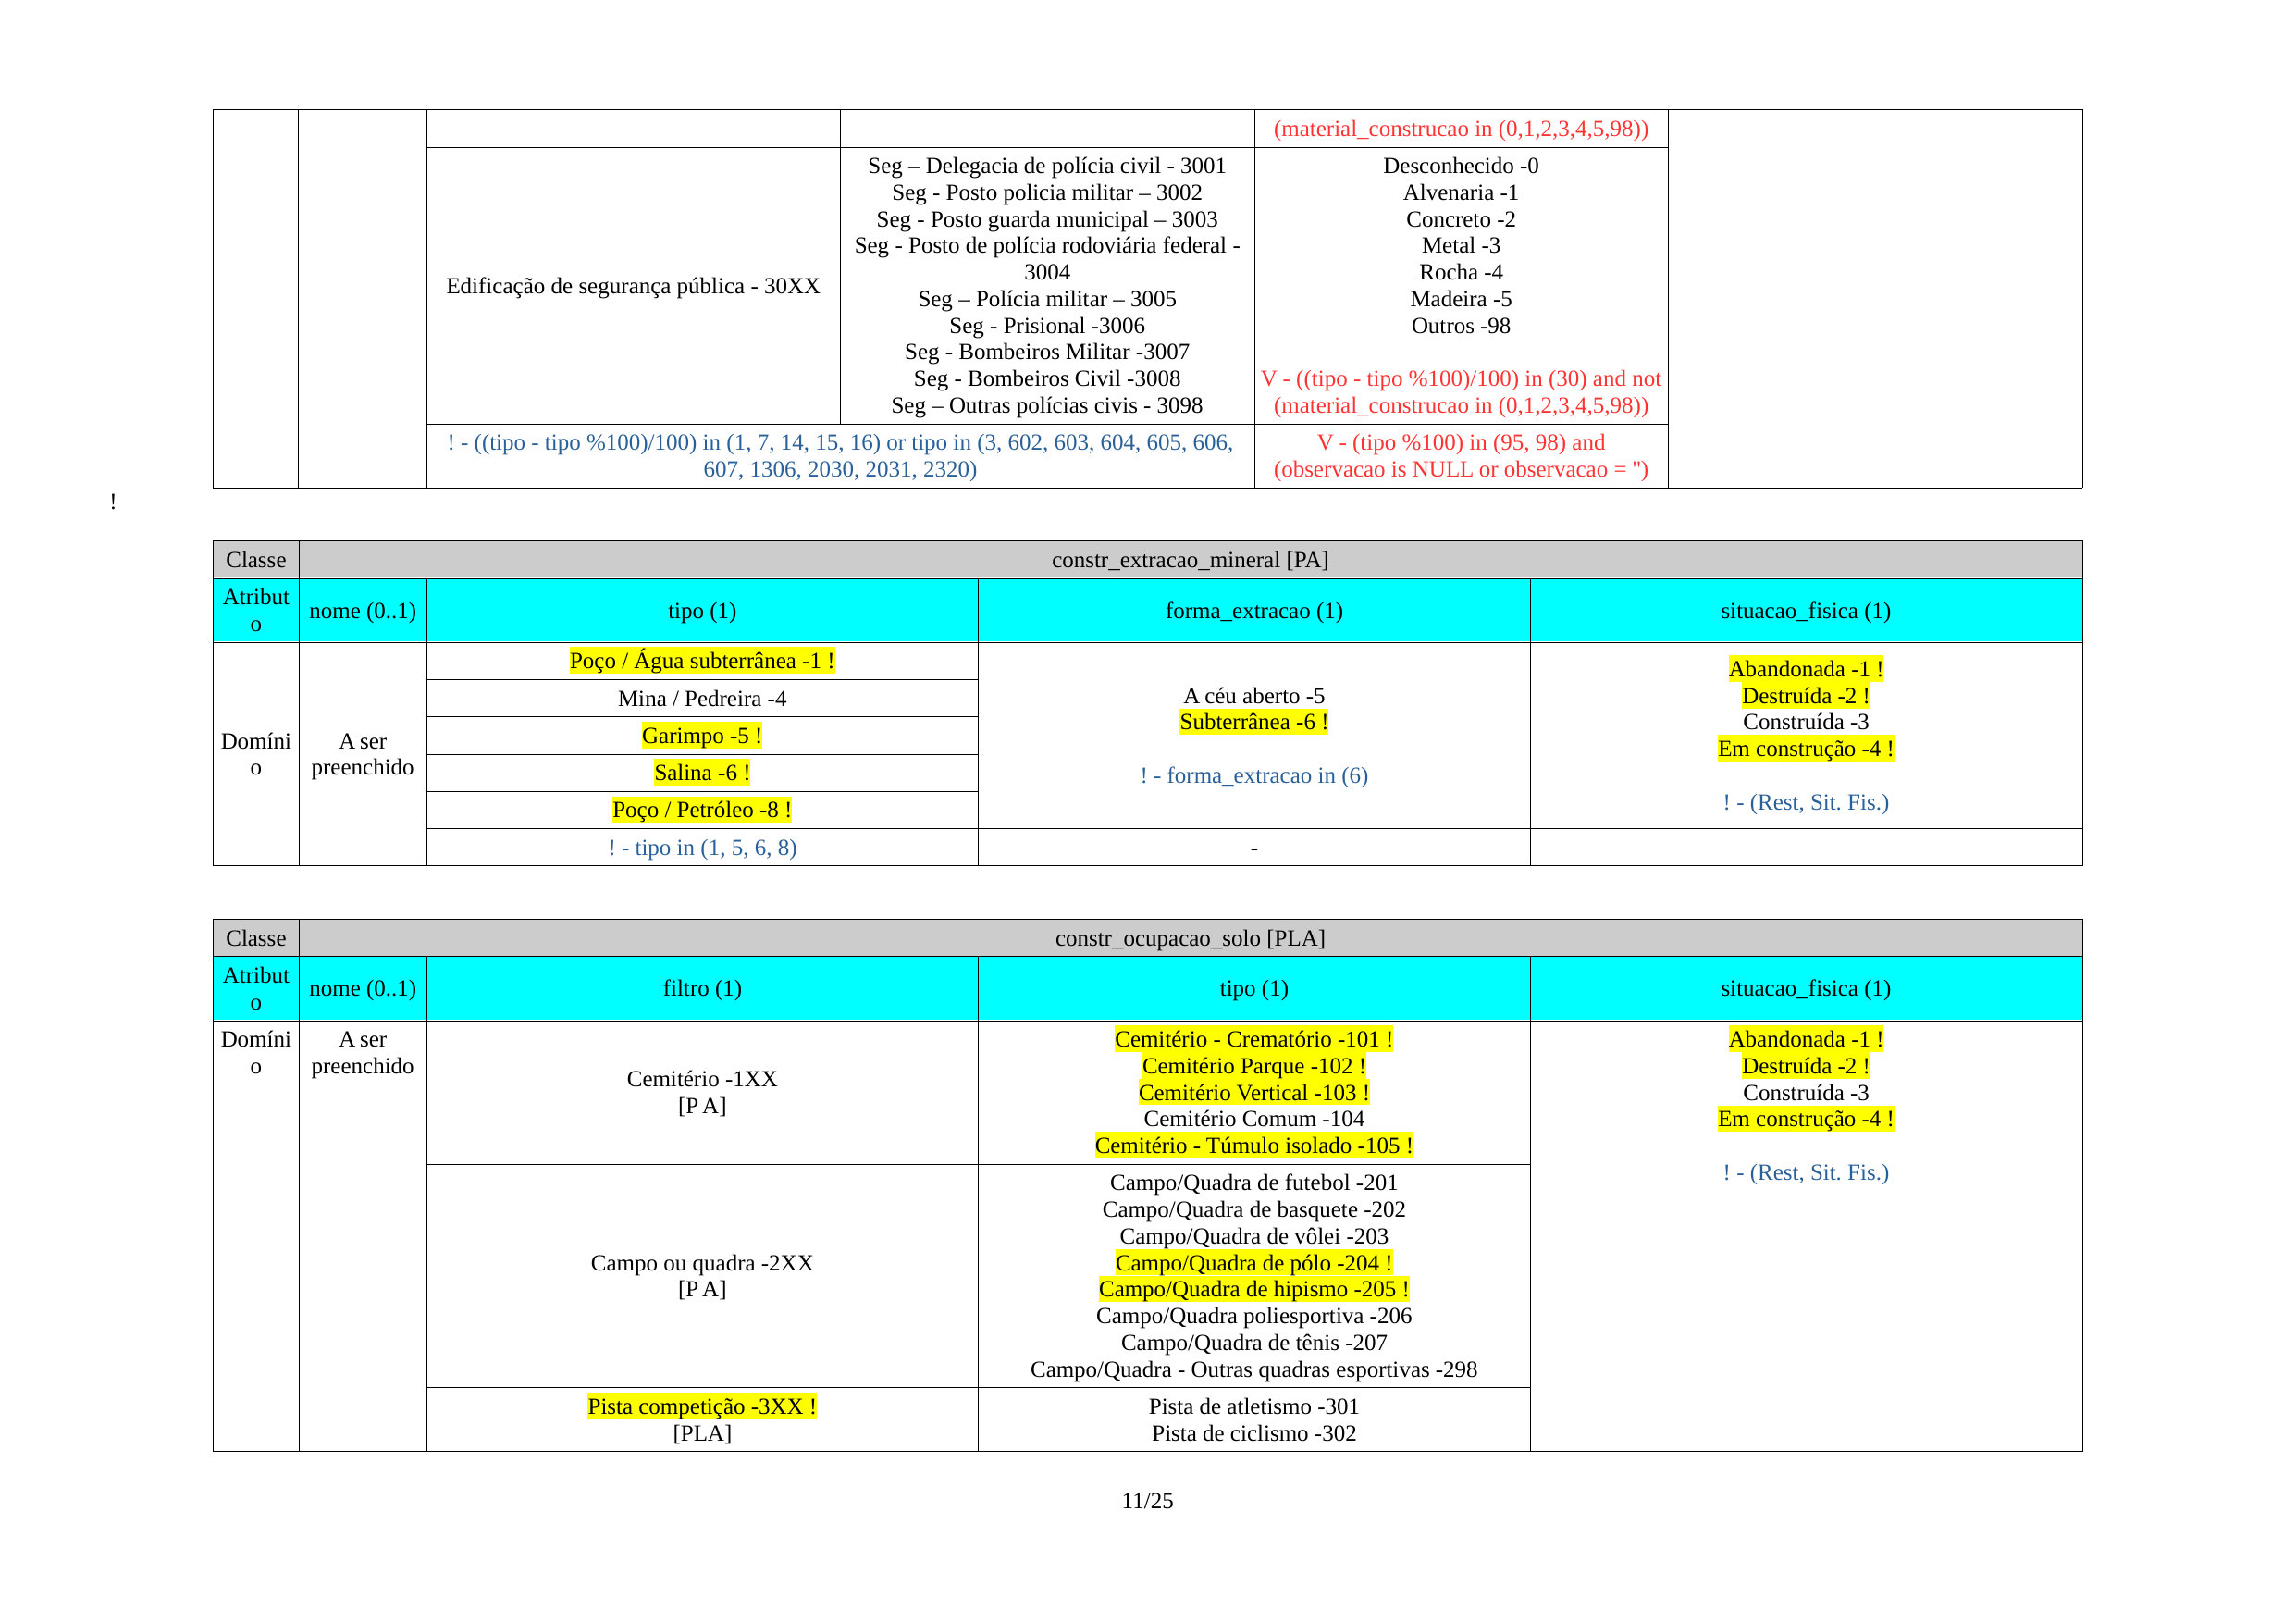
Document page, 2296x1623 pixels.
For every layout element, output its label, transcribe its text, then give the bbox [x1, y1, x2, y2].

table_cell Poço / Petróleo -8 ! [427, 792, 978, 828]
text ! [109, 488, 2186, 514]
table_cell - [979, 829, 1530, 865]
table_cell tipo (1) [979, 957, 1530, 1020]
table_cell [1669, 110, 2082, 488]
table_cell situacao_fisica (1) [1531, 957, 2082, 1020]
table_cell [214, 110, 298, 488]
table_cell A ser preenchido [300, 1022, 426, 1451]
table_cell [841, 110, 1254, 146]
table_cell Campo/Quadra de futebol -201 Campo/Quadra de basquete -202 Campo/Quadra de vôlei -203 Campo/Quadra de pólo -204 ! Campo/Quadra de hipismo -205 ! Campo/Quadra poliesportiva -206 Campo/Quadra de tênis -207 Campo/Quadra - Outras quadras esportivas -298 [979, 1165, 1530, 1387]
table_cell Garimpo -5 ! [427, 717, 978, 753]
table_cell nome (0..1) [300, 957, 426, 1020]
table_cell [427, 110, 840, 146]
table_cell Poço / Água subterrânea -1 ! [427, 643, 978, 679]
table_cell Salina -6 ! [427, 755, 978, 791]
table_cell Cemitério - Crematório -101 ! Cemitério Parque -102 ! Cemitério Vertical -103 ! Cemitério Comum -104 Cemitério - Túmulo isolado -105 ! [979, 1022, 1530, 1164]
table_header constr_extracao_mineral [PA] [300, 541, 2082, 577]
table_cell Abandonada -1 ! Destruída -2 ! Construída -3 Em construção -4 ! ! - (Rest, Sit. Fis.) [1531, 1022, 2082, 1451]
table_cell Pista competição -3XX ! [PLA] [427, 1388, 978, 1451]
table_cell Domínio [214, 1022, 299, 1451]
table_cell Mina / Pedreira -4 [427, 680, 978, 716]
table_cell situacao_fisica (1) [1531, 579, 2082, 641]
table_cell Cemitério -1XX [P A] [427, 1022, 978, 1164]
table_cell A céu aberto -5 Subterrânea -6 ! ! - forma_extracao in (6) [979, 643, 1530, 828]
table_cell A ser preenchido [300, 643, 426, 865]
table_cell (material_construcao in (0,1,2,3,4,5,98)) [1255, 110, 1668, 146]
table_cell Campo ou quadra -2XX [P A] [427, 1165, 978, 1387]
table_cell Atributo [214, 579, 299, 641]
table_cell filtro (1) [427, 957, 978, 1020]
table_cell V - (tipo %100) in (95, 98) and (observacao is NULL or observacao = '') [1255, 425, 1668, 488]
table_cell nome (0..1) [300, 579, 426, 641]
table_cell [1531, 829, 2082, 865]
table_header Classe [214, 541, 299, 577]
table_header constr_ocupacao_solo [PLA] [300, 920, 2082, 956]
table_cell Atributo [214, 957, 299, 1020]
table_cell ! - ((tipo - tipo %100)/100) in (1, 7, 14, 15, 16) or tipo in (3, 602, 603, 604, 605, 606, 607, 1306, 2030, 2031, 2320) [427, 425, 1254, 488]
table_cell Abandonada -1 ! Destruída -2 ! Construída -3 Em construção -4 ! ! - (Rest, Sit. Fis.) [1531, 643, 2082, 828]
table_cell Seg – Delegacia de polícia civil - 3001 Seg - Posto policia militar – 3002 Seg - Posto guarda municipal – 3003 Seg - Posto de polícia rodoviária federal -3004 Seg – Polícia militar – 3005 Seg - Prisional -3006 Seg - Bombeiros Militar -3007 Seg - Bombeiros Civil -3008 Seg – Outras polícias civis - 3098 [841, 148, 1254, 423]
table_cell [299, 110, 426, 488]
table_header Classe [214, 920, 299, 956]
table_cell Domínio [214, 643, 299, 865]
table_cell Pista de atletismo -301 Pista de ciclismo -302 [979, 1388, 1530, 1451]
table_cell Desconhecido -0 Alvenaria -1 Concreto -2 Metal -3 Rocha -4 Madeira -5 Outros -98 V - ((tipo - tipo %100)/100) in (30) and not (material_construcao in (0,1,2,3,4,5,98)) [1255, 148, 1668, 423]
table_cell tipo (1) [427, 579, 978, 641]
table_cell forma_extracao (1) [979, 579, 1530, 641]
table_cell ! - tipo in (1, 5, 6, 8) [427, 829, 978, 865]
table_cell Edificação de segurança pública - 30XX [427, 148, 840, 423]
